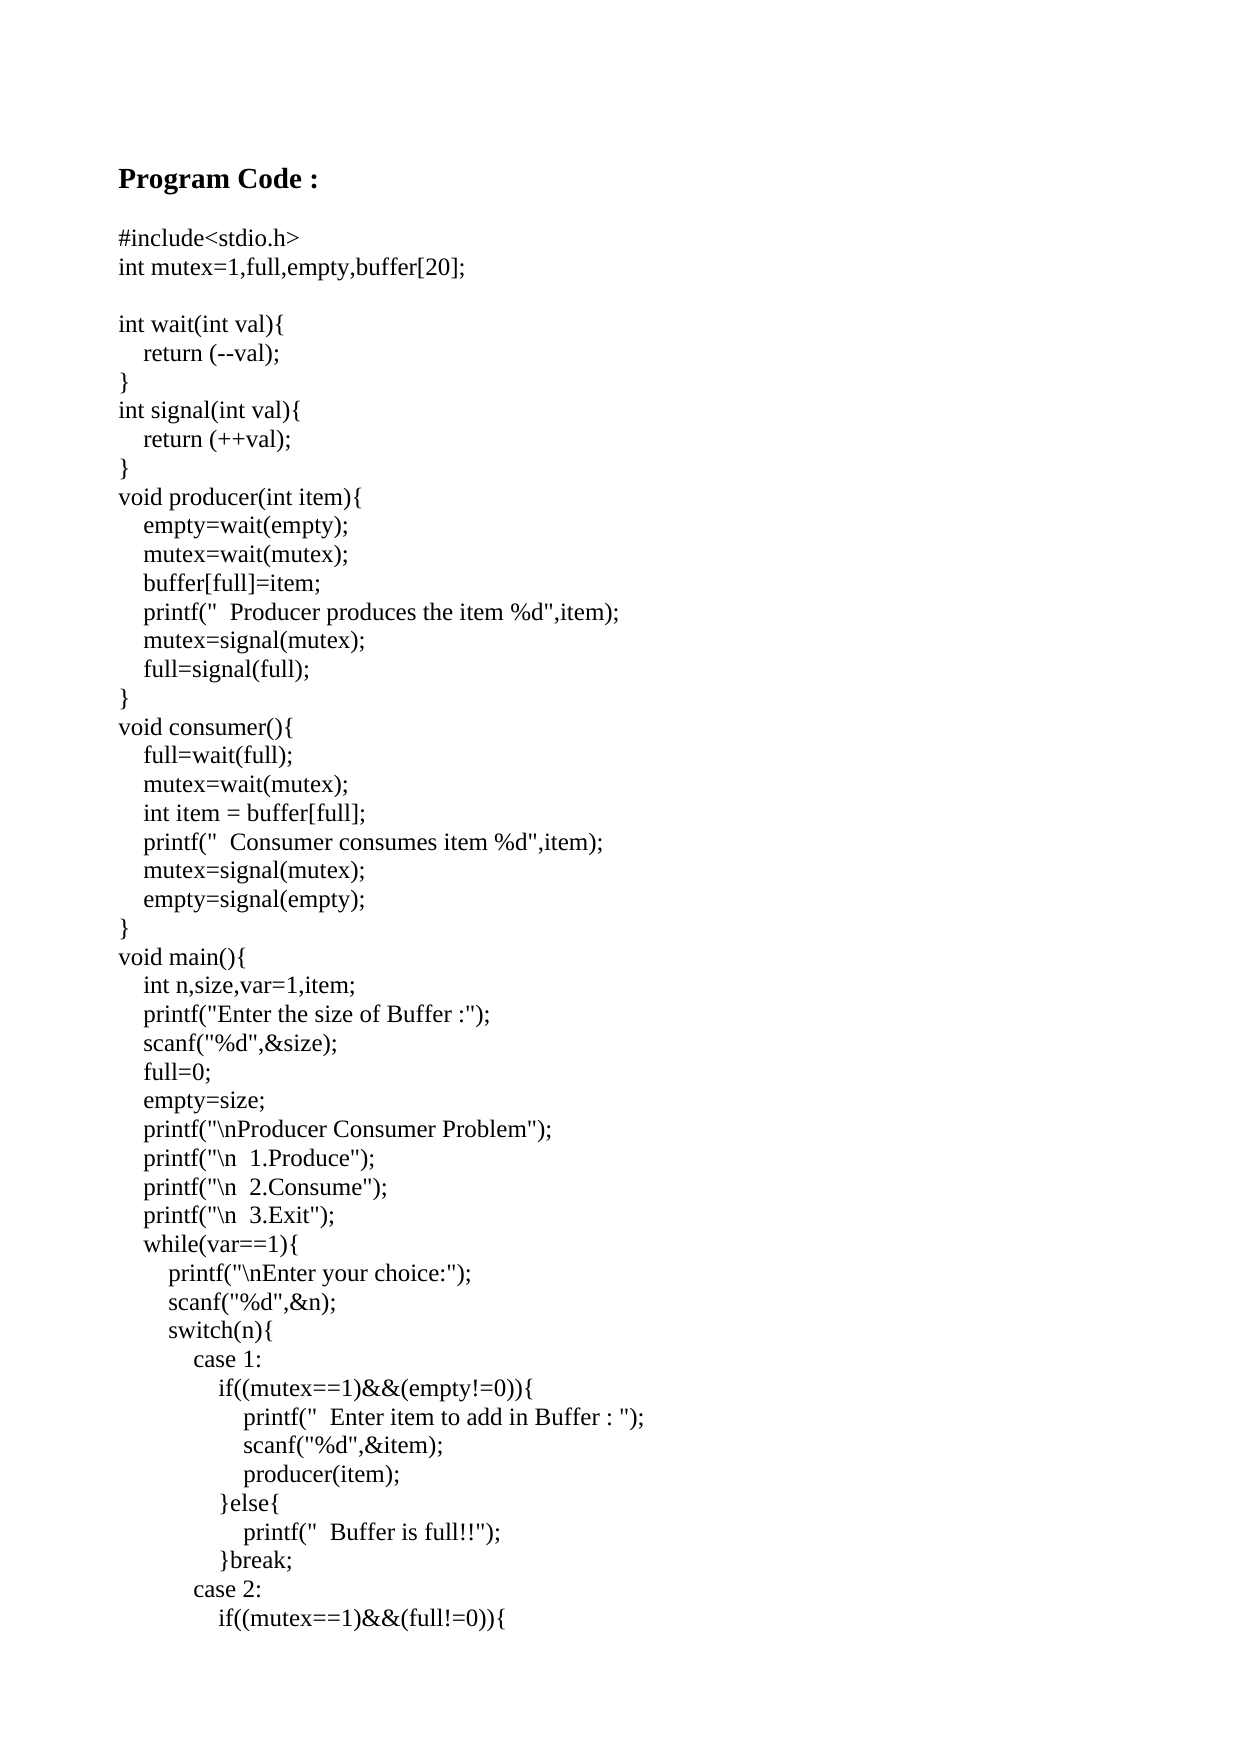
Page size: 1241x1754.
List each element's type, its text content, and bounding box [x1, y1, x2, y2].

text Program Code : [118, 161, 1122, 194]
text #include<stdio.h> int mutex=1,full,empty,buffer[20]; int wait(int val){ return (--val); } int signal(int val){ return (++val); } void producer(int item){ empty=wait(empty); mutex=wait(mutex); buffer[full]=item; printf(" Producer produces the item %d",item); mutex=signal(mutex); full=signal(full); } void consumer(){ full=wait(full); mutex=wait(mutex); int item = buffer[full]; printf(" Consumer consumes item %d",item); mutex=signal(mutex); empty=signal(empty); } void main(){ int n,size,var=1,item; printf("Enter the size of Buffer :"); scanf("%d",&size); full=0; empty=size; printf("\nProducer Consumer Problem"); printf("\n 1.Produce"); printf("\n 2.Consume"); printf("\n 3.Exit"); while(var==1){ printf("\nEnter your choice:"); scanf("%d",&n); switch(n){ case 1: if((mutex==1)&&(empty!=0)){ printf(" Enter item to add in Buffer : "); scanf("%d",&item); producer(item); }else{ printf(" Buffer is full!!"); }break; case 2: if((mutex==1)&&(full!=0)){ [118, 223, 1122, 1632]
